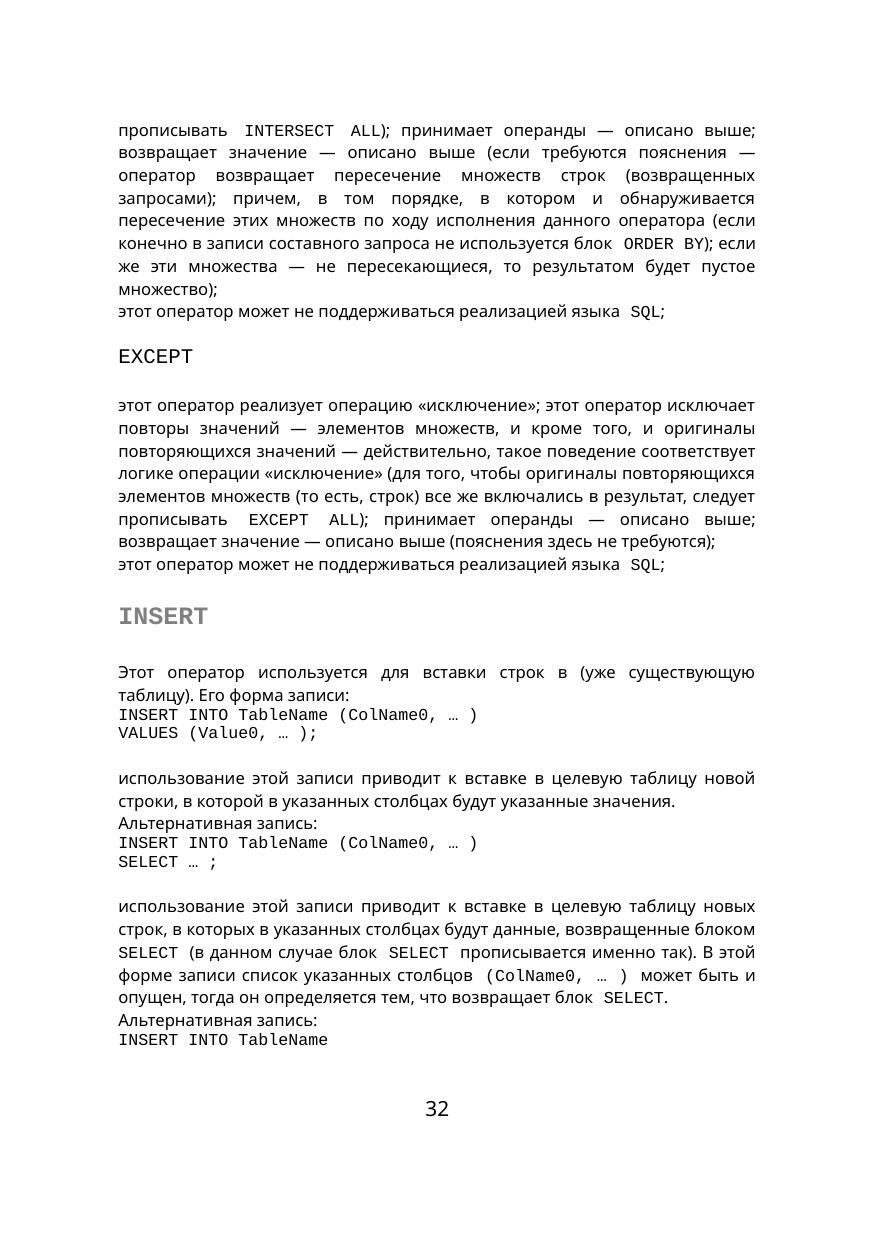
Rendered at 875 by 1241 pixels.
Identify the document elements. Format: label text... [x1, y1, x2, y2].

text SELECT … ; [118, 853, 756, 872]
text VALUES (Value0, … ); [118, 725, 756, 744]
text INSERT [118, 604, 756, 632]
text этот оператор может не поддерживаться реализацией языка SQL; [118, 300, 756, 323]
text Альтернативная запись: [118, 1009, 756, 1032]
text INSERT INTO TableName (ColName0, … ) [118, 834, 756, 853]
text использование этой записи приводит к вставке в целевую таблицу новой строки, в которой в указанных столбцах будут указанные значения. [118, 766, 756, 812]
text этот оператор реализует операцию «исключение»; этот оператор исключает повторы значений — элементов множеств, и кроме того, и оригиналы повторяющихся значений — действительно, такое поведение соответствует логике операции «исключение» (для того, чтобы оригиналы повторяющихся элементов множеств (то есть, строк) все же включались в результат, следует прописывать EXCEPT ALL); принимает операнды — описано выше; возвращает значение — описано выше (пояснения здесь не требуются); [118, 394, 756, 553]
text этот оператор может не поддерживаться реализацией языка SQL; [118, 553, 756, 576]
text Этот оператор используется для вставки строк в (уже существующую таблицу). Его форма записи: [118, 661, 756, 706]
text INSERT INTO TableName (ColName0, … ) [118, 706, 756, 725]
text EXCEPT [118, 346, 756, 370]
text INSERT INTO TableName [118, 1032, 756, 1051]
text прописывать INTERSECT ALL); принимает операнды — описано выше; возвращает значение — описано выше (если требуются пояснения — оператор возвращает пересечение множеств строк (возвращенных запросами); причем, в том порядке, в котором и обнаруживается пересечение этих множеств по ходу исполнения данного оператора (если конечно в записи составного запроса не используется блок ORDER BY); если же эти множества — не пересекающиеся, то результатом будет пустое множество); [118, 118, 756, 300]
text использование этой записи приводит к вставке в целевую таблицу новых строк, в которых в указанных столбцах будут данные, возвращенные блоком SELECT (в данном случае блок SELECT прописывается именно так). В этой форме записи список указанных столбцов (ColName0, … ) может быть и опущен, тогда он определяется тем, что возвращает блок SELECT. [118, 895, 756, 1009]
text Альтернативная запись: [118, 812, 756, 834]
